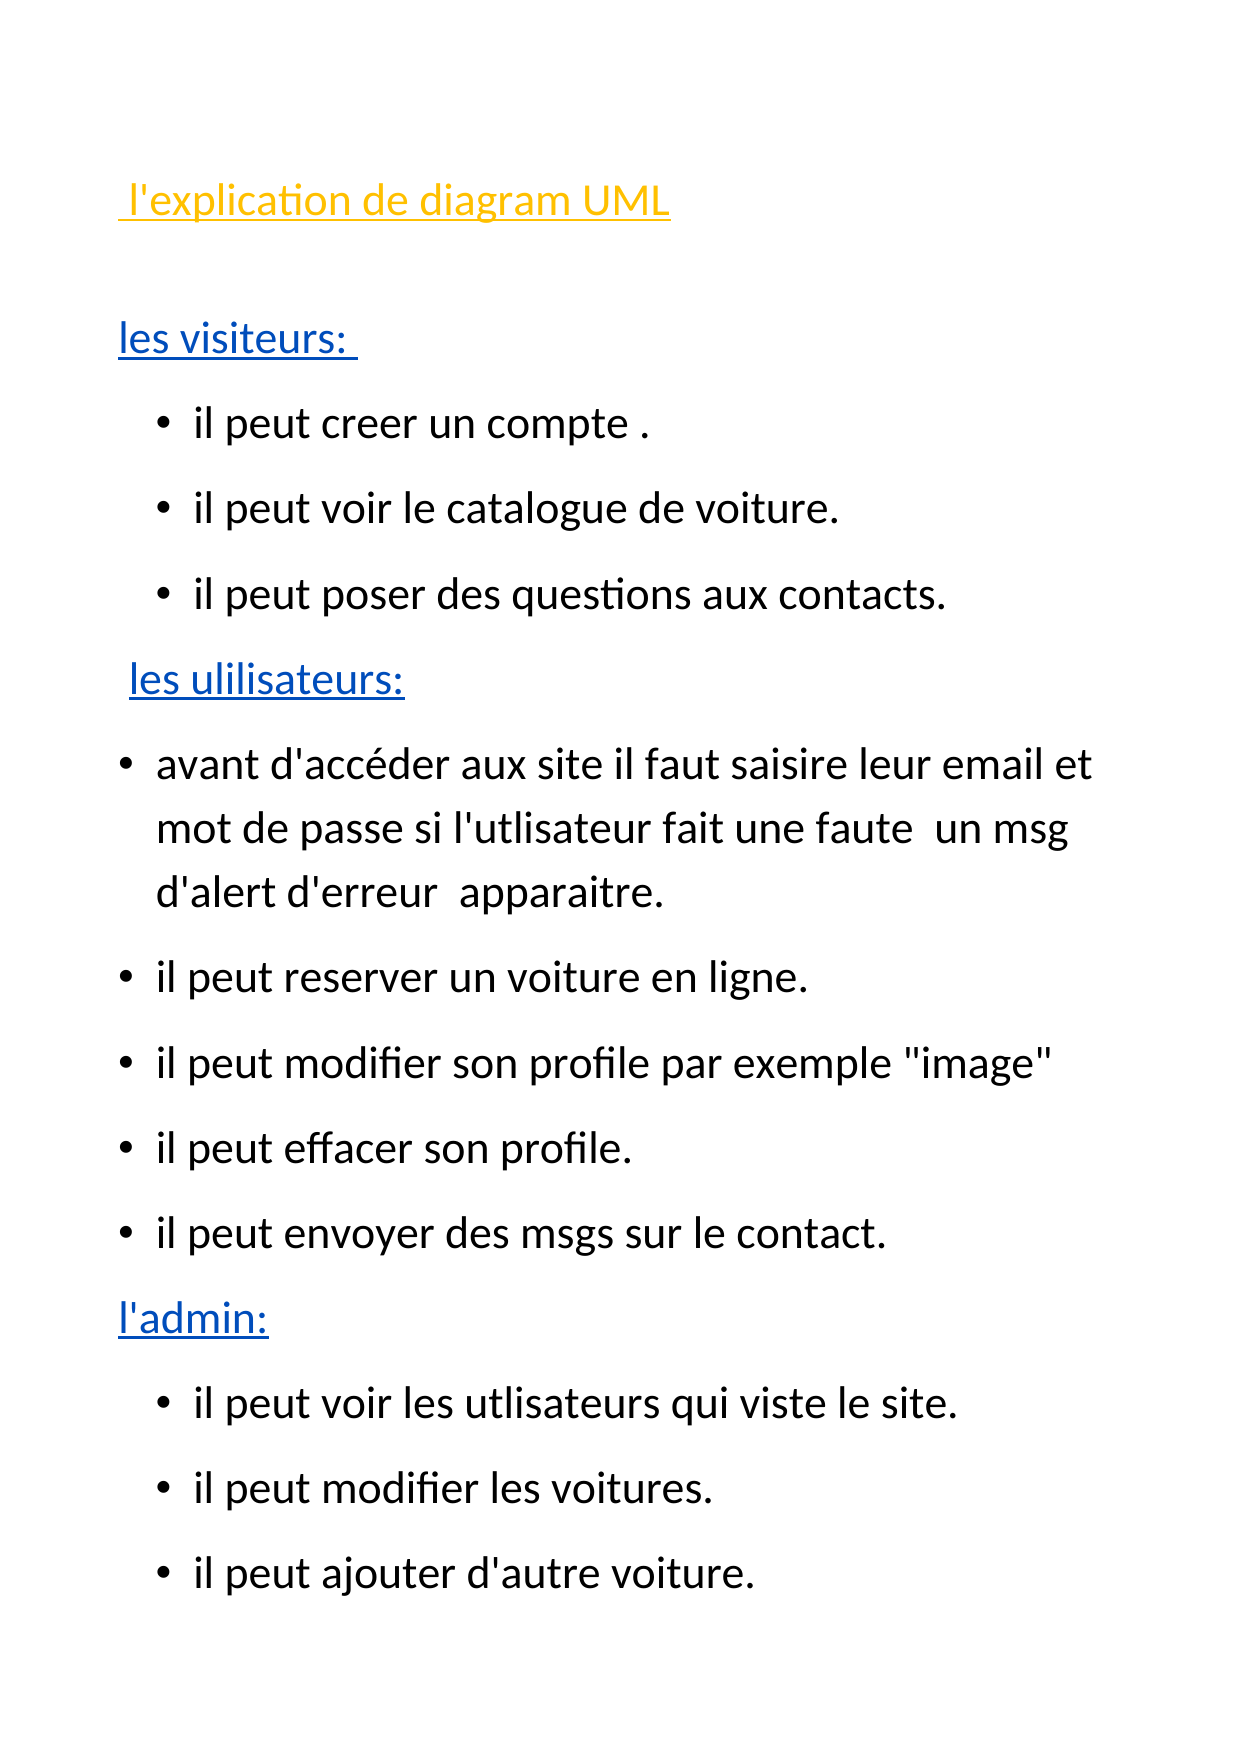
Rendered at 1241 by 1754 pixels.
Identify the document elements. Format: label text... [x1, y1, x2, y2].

text les ulilisateurs: [118, 650, 1122, 706]
list il peut ajouter d'autre voiture. [156, 1544, 1122, 1600]
list il peut voir les utlisateurs qui viste le site. [156, 1374, 1122, 1430]
list il peut effacer son profile. [118, 1119, 1122, 1174]
list il peut modifier son profile par exemple "image" [118, 1033, 1122, 1089]
text les visiteurs: [118, 309, 1122, 365]
list il peut creer un compte . [156, 394, 1122, 450]
list il peut modifier les voitures. [156, 1459, 1122, 1515]
text l'admin: [118, 1289, 1122, 1345]
list il peut poser des questions aux contacts. [156, 564, 1122, 621]
list il peut reserver un voiture en ligne. [118, 948, 1122, 1004]
list il peut voir le catalogue de voiture. [156, 479, 1122, 535]
text l'explication de diagram UML [118, 171, 1122, 227]
list il peut envoyer des msgs sur le contact. [118, 1204, 1122, 1260]
list avant d'accéder aux site il faut saisire leur email et mot de passe si l'utlisateur fait une faute un msg d'alert d'erreur apparaitre. [118, 735, 1122, 919]
